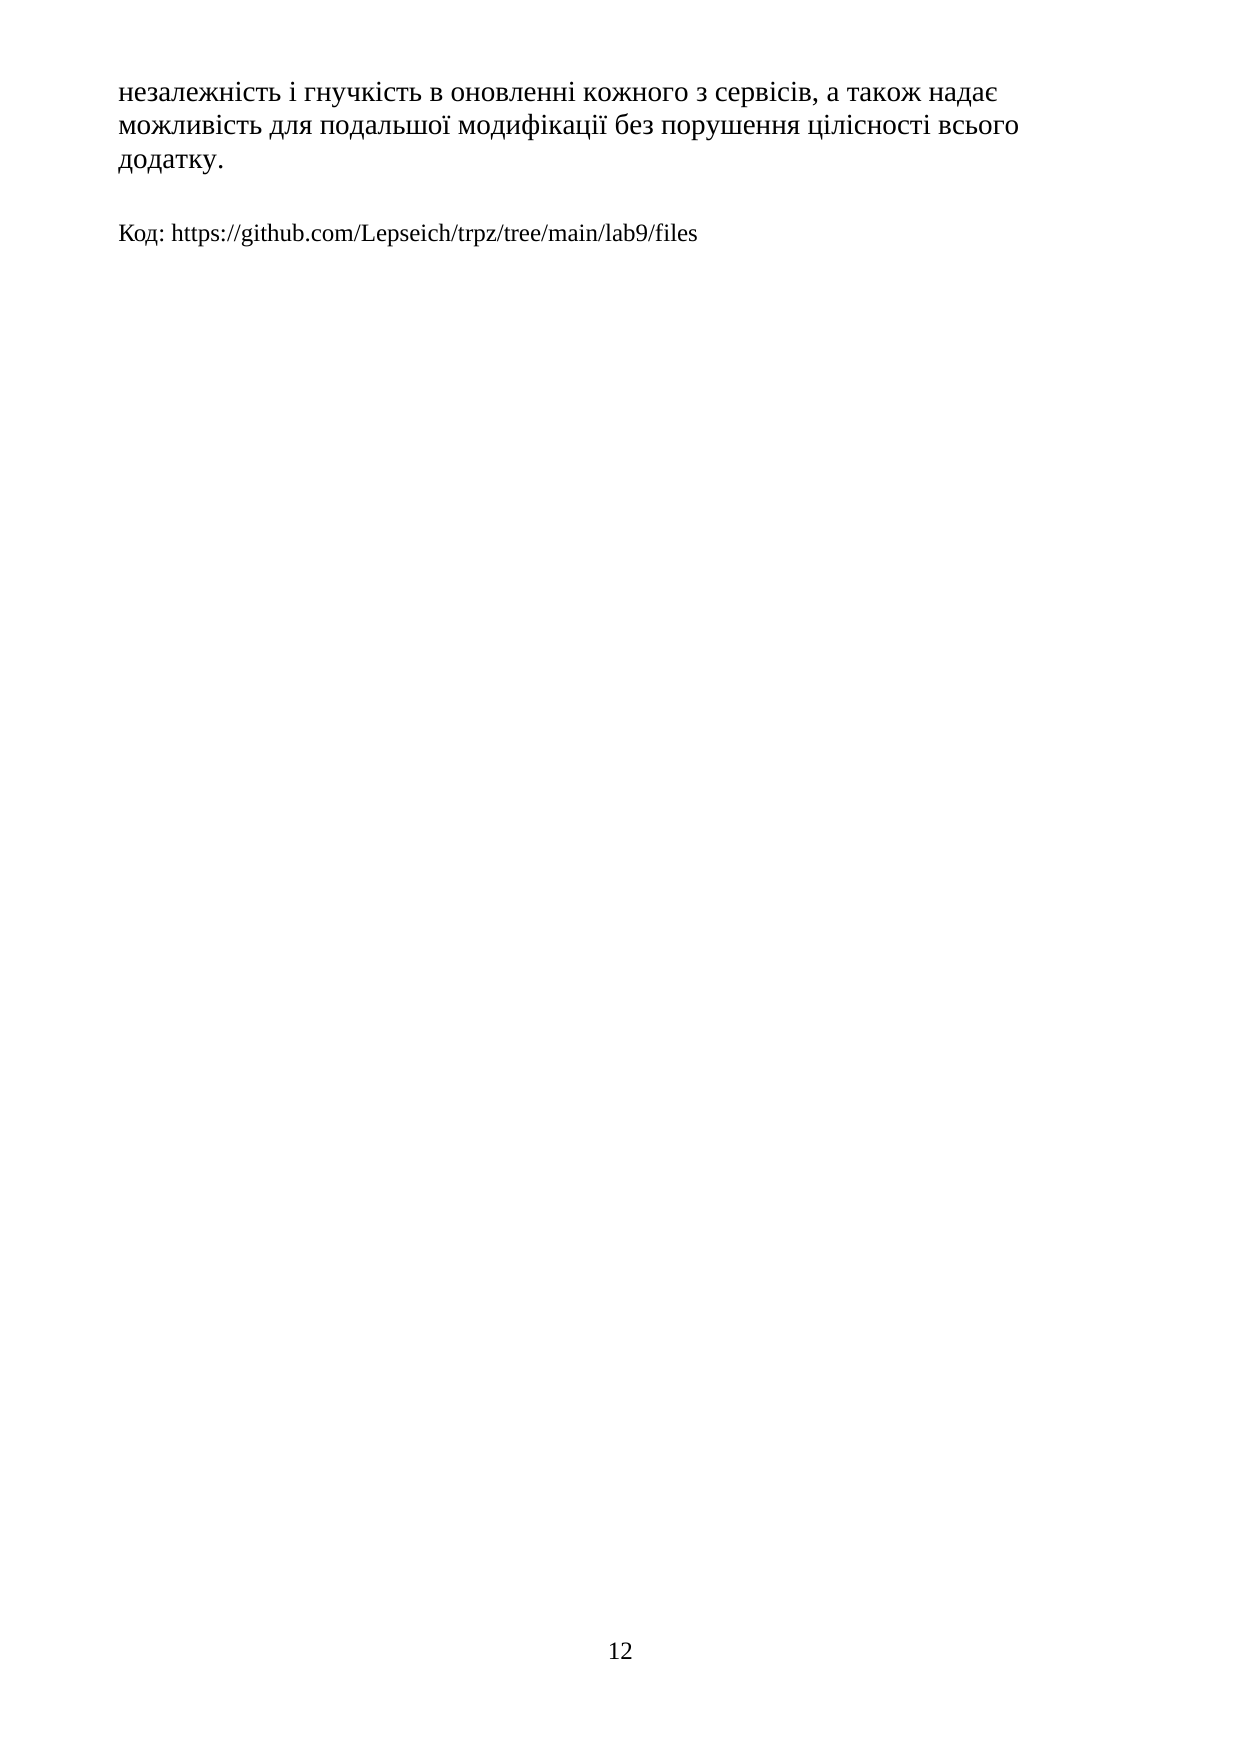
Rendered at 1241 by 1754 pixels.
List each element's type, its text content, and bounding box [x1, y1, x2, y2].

text Код: https://github.com/Lepseich/trpz/tree/main/lab9/files [118, 218, 1122, 247]
text незалежність і гнучкість в оновленні кожного з сервісів, а також надає можливість для подальшої модифікації без порушення цілісності всього додатку. [118, 74, 1122, 174]
